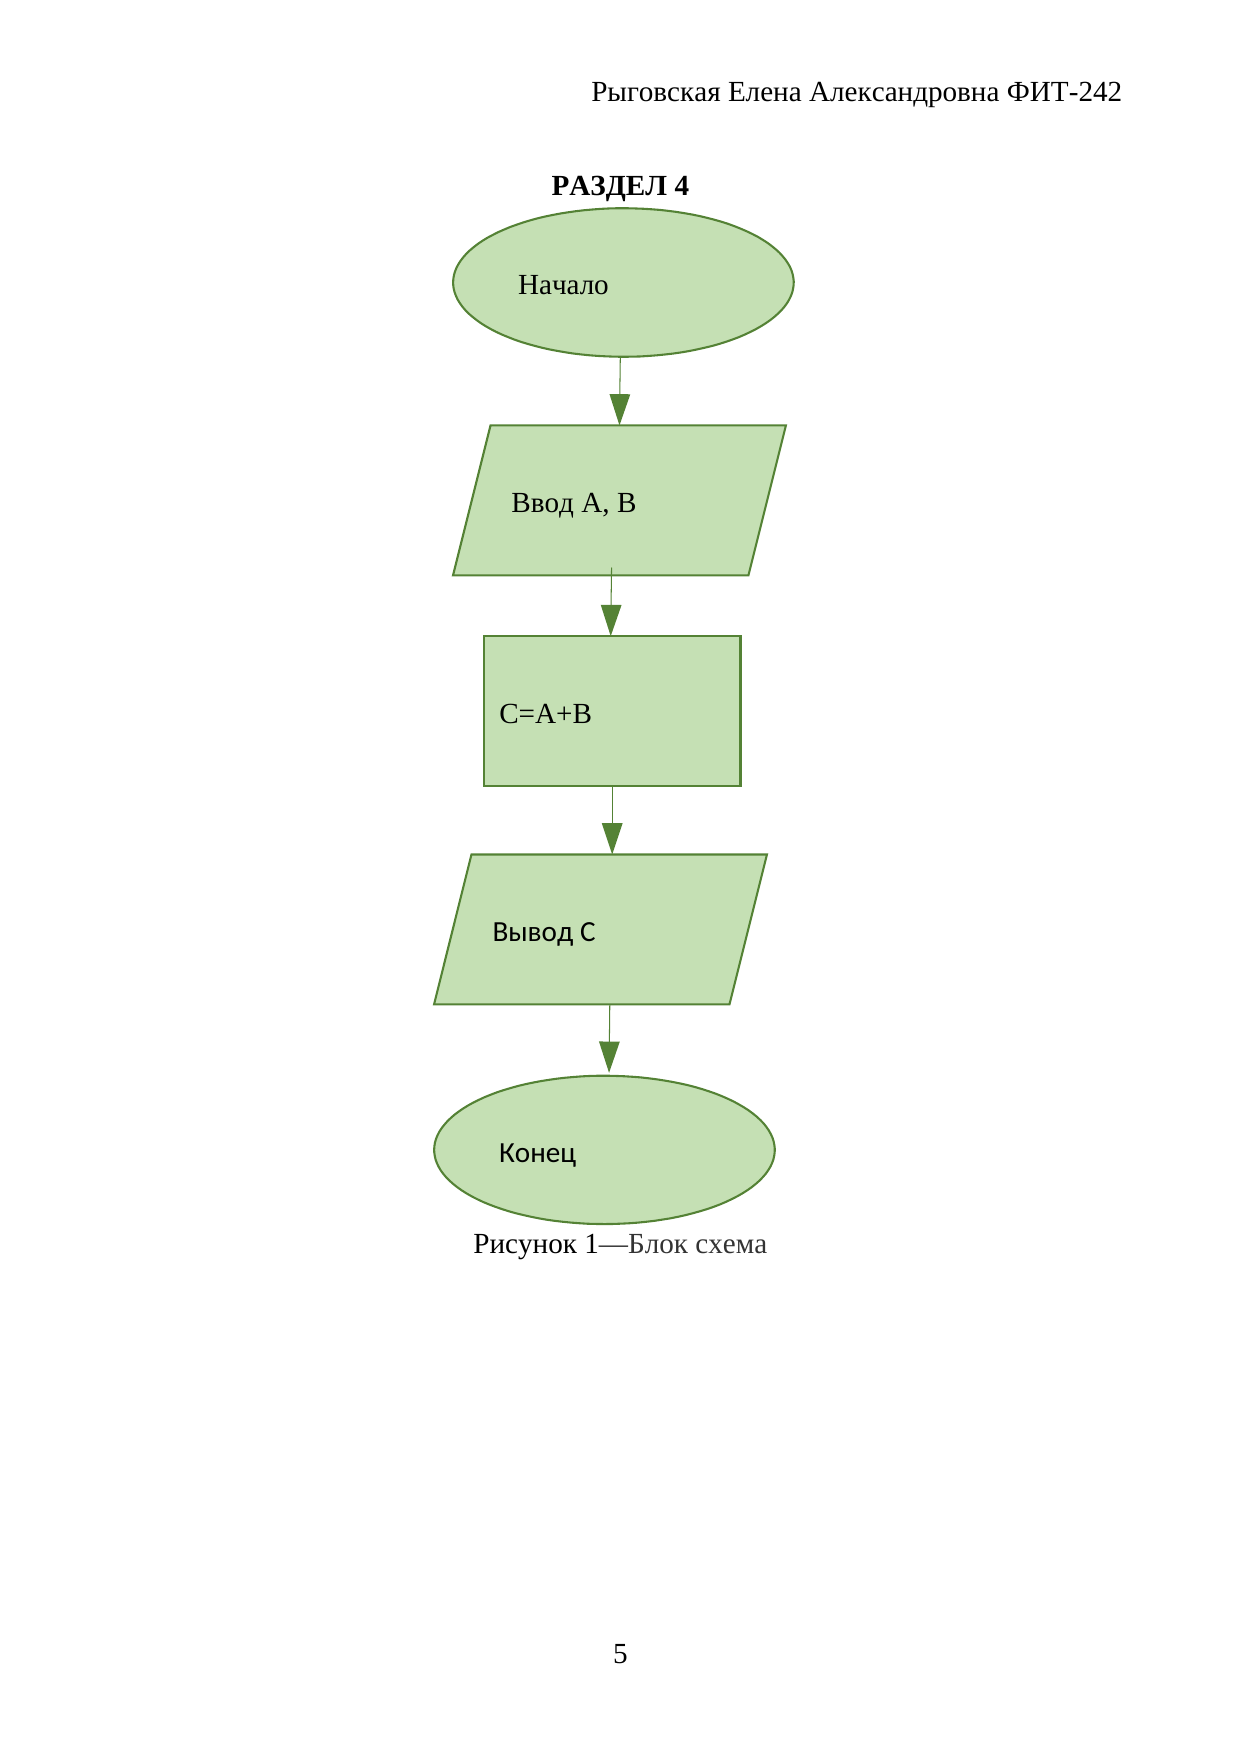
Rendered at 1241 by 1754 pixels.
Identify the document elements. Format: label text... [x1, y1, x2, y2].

text ­Рисунок 1—Блок схема [118, 202, 1122, 1260]
subtitle РАЗДЕЛ 4 [118, 168, 1122, 201]
